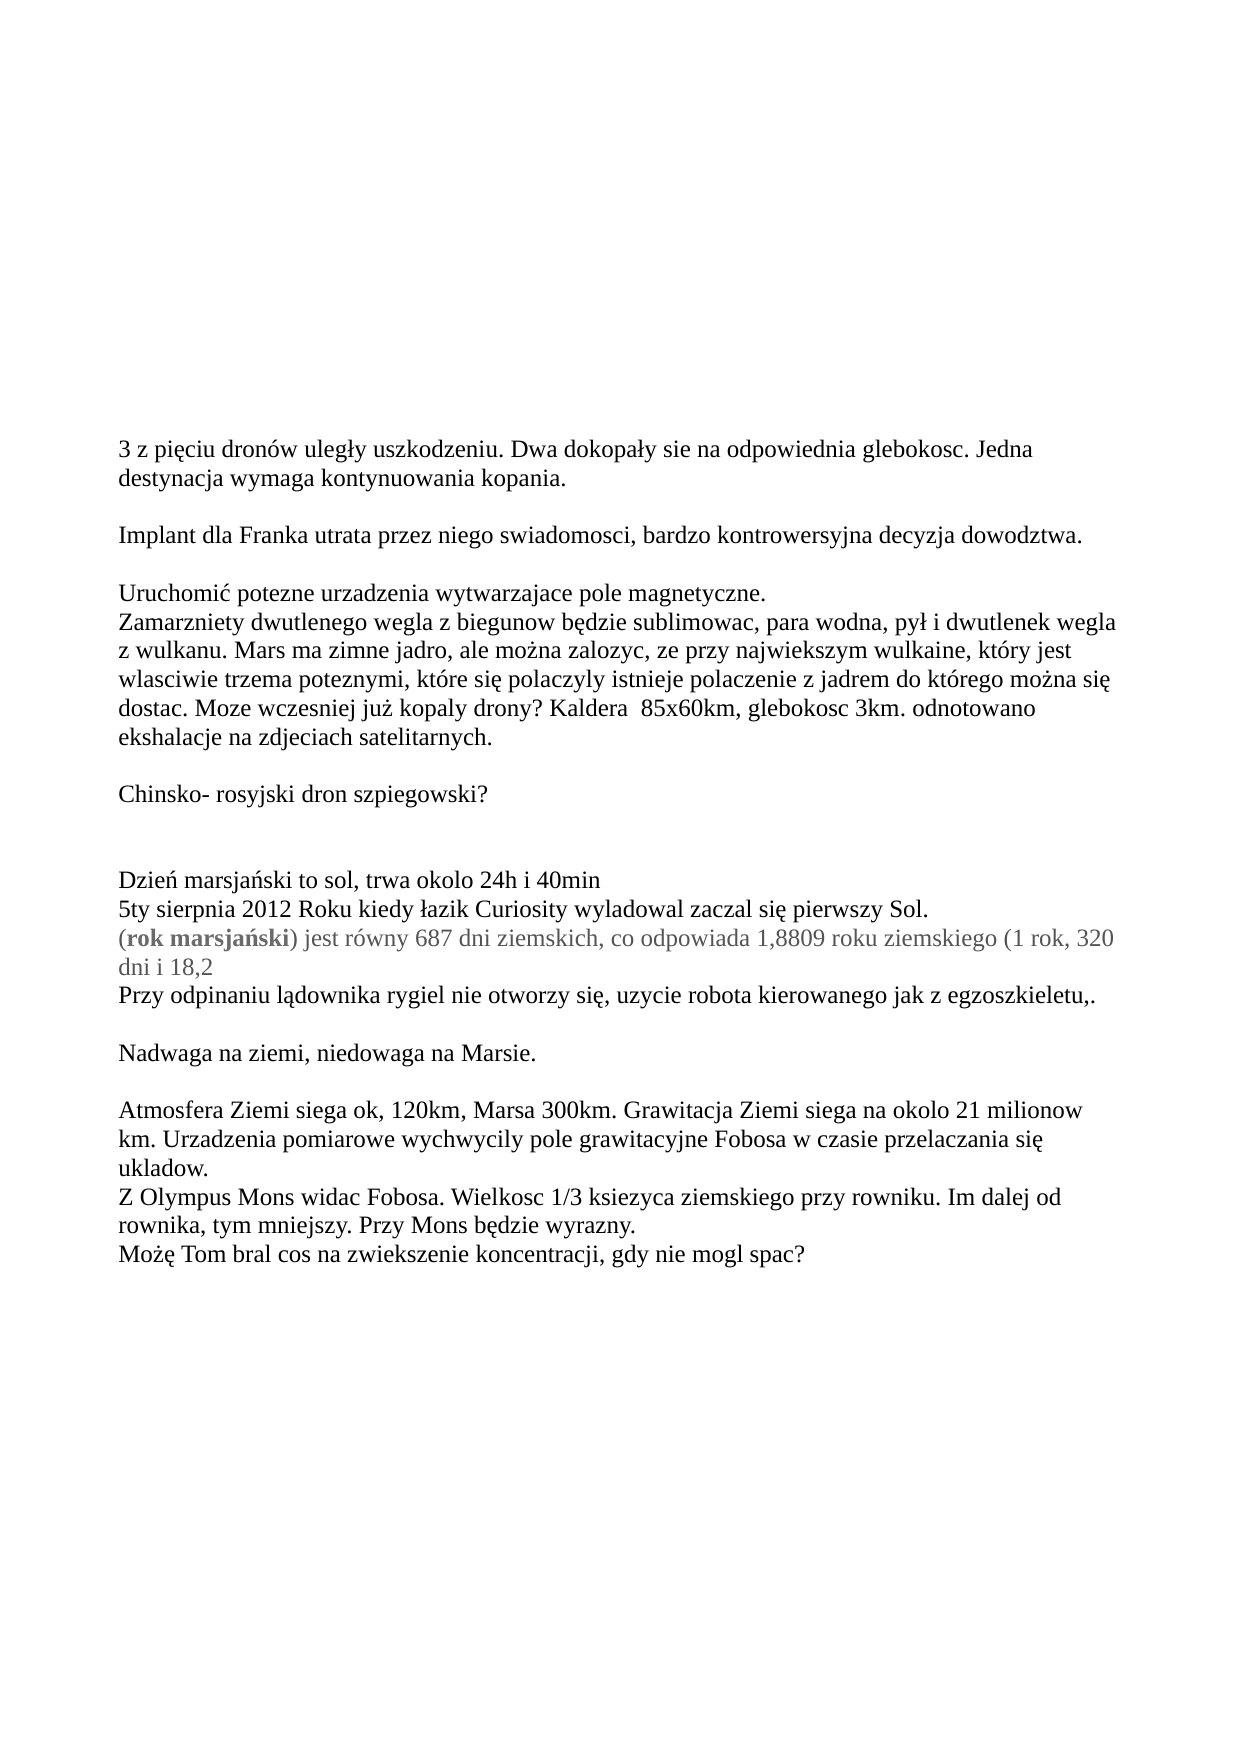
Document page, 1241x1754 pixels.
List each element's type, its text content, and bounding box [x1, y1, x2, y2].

text Dzień marsjański to sol, trwa okolo 24h i 40min [118, 866, 1122, 894]
text 3 z pięciu dronów uległy uszkodzeniu. Dwa dokopały sie na odpowiednia glebokosc. Jedna destynacja wymaga kontynuowania kopania. [118, 434, 1122, 492]
text (rok marsjański) jest równy 687 dni ziemskich, co odpowiada 1,8809 roku ziemskiego (1 rok, 320 dni i 18,2 [118, 923, 1122, 981]
text Implant dla Franka utrata przez niego swiadomosci, bardzo kontrowersyjna decyzja dowodztwa. [118, 521, 1122, 549]
text Z Olympus Mons widac Fobosa. Wielkosc 1/3 ksiezyca ziemskiego przy rowniku. Im dalej od rownika, tym mniejszy. Przy Mons będzie wyrazny. [118, 1182, 1122, 1239]
text Nadwaga na ziemi, niedowaga na Marsie. [118, 1038, 1122, 1067]
text 5ty sierpnia 2012 Roku kiedy łazik Curiosity wyladowal zaczal się pierwszy Sol. [118, 894, 1122, 923]
text Uruchomić potezne urzadzenia wytwarzajace pole magnetyczne. [118, 578, 1122, 607]
text Przy odpinaniu lądownika rygiel nie otworzy się, uzycie robota kierowanego jak z egzoszkieletu,. [118, 981, 1122, 1009]
text Możę Tom bral cos na zwiekszenie koncentracji, gdy nie mogl spac? [118, 1239, 1122, 1268]
text Zamarzniety dwutlenego wegla z biegunow będzie sublimowac, para wodna, pył i dwutlenek wegla z wulkanu. Mars ma zimne jadro, ale można zalozyc, ze przy najwiekszym wulkaine, który jest wlasciwie trzema poteznymi, które się polaczyly istnieje polaczenie z jadrem do którego można się dostac. Moze wczesniej już kopaly drony? Kaldera 85x60km, glebokosc 3km. odnotowano ekshalacje na zdjeciach satelitarnych. [118, 607, 1122, 751]
text Atmosfera Ziemi siega ok, 120km, Marsa 300km. Grawitacja Ziemi siega na okolo 21 milionow km. Urzadzenia pomiarowe wychwycily pole grawitacyjne Fobosa w czasie przelaczania się ukladow. [118, 1096, 1122, 1182]
text Chinsko- rosyjski dron szpiegowski? [118, 779, 1122, 808]
